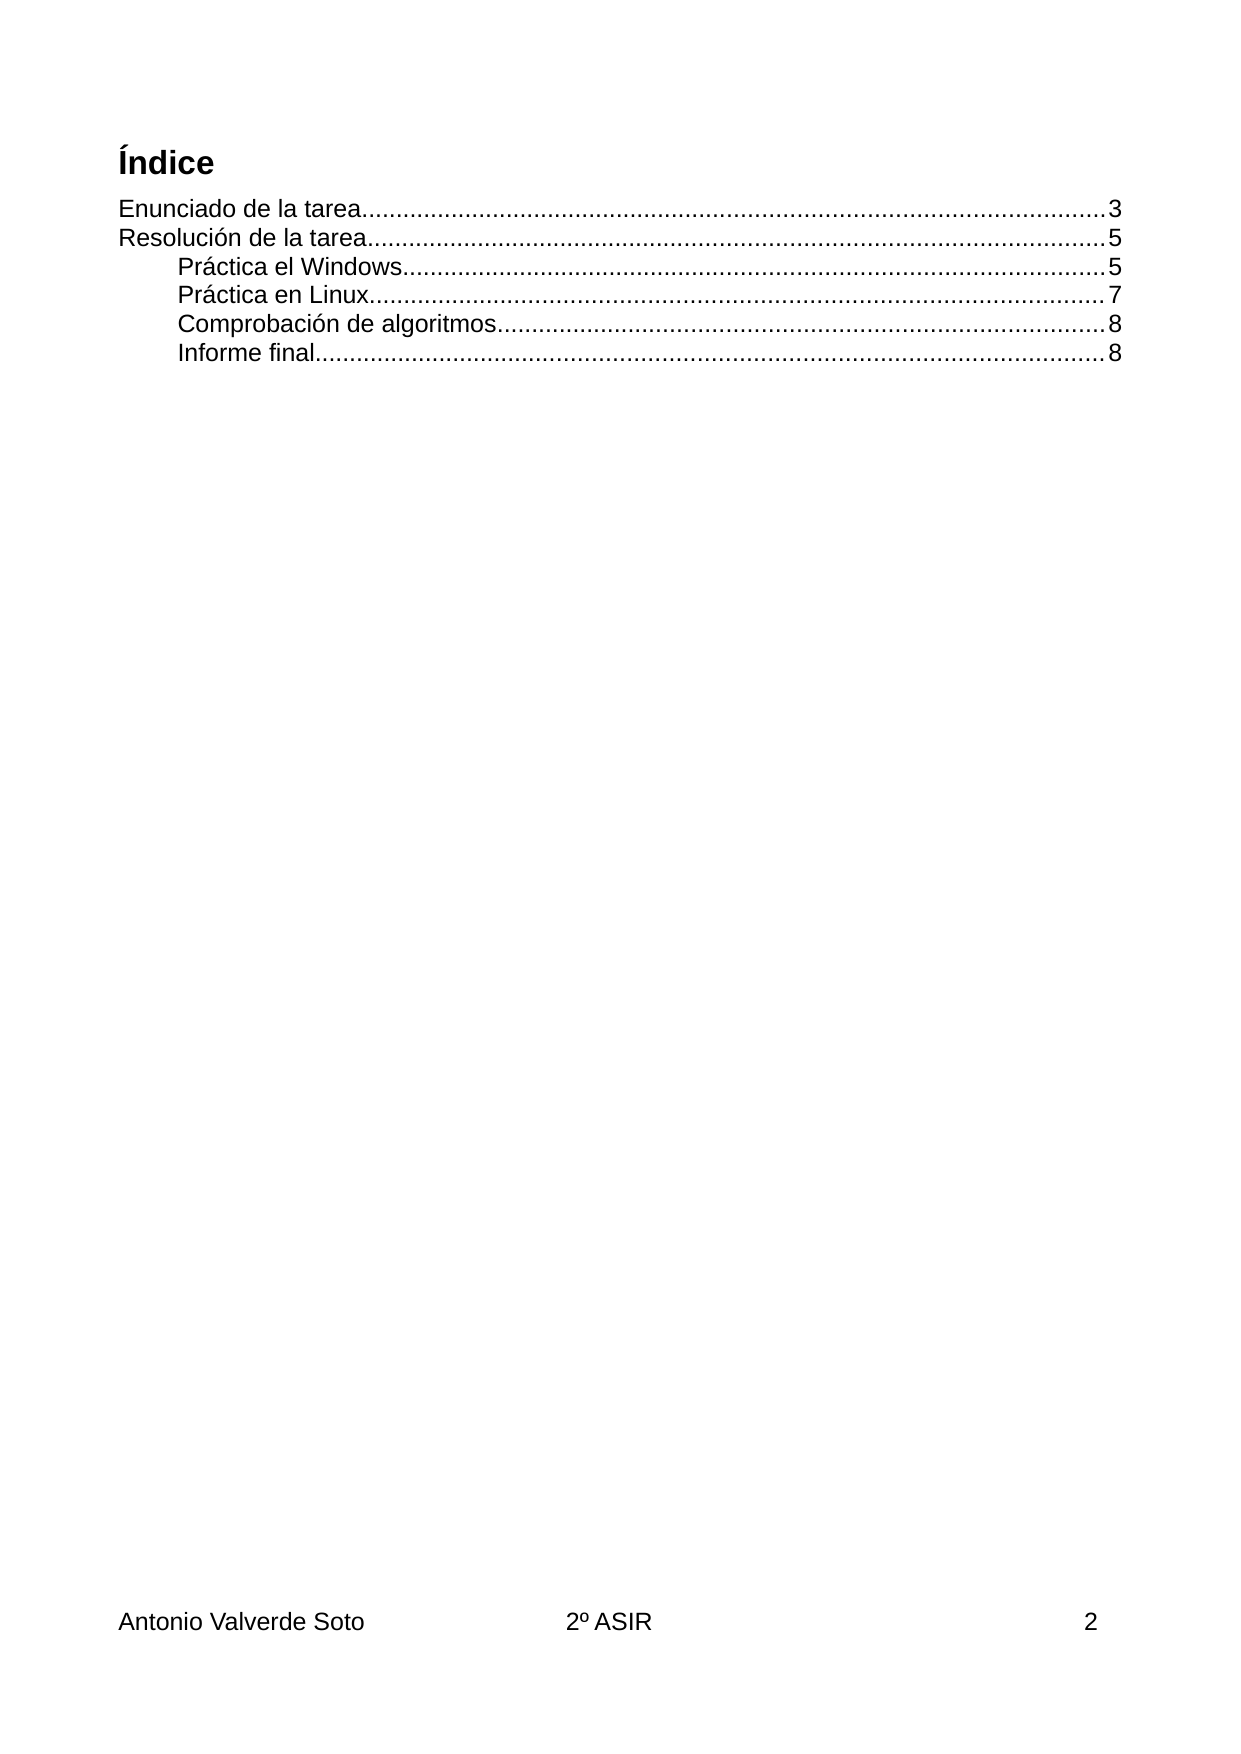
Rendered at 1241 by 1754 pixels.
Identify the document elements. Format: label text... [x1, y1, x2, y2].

subtitle Índice [118, 143, 1122, 182]
text Resolución de la tarea 5 [118, 223, 1122, 252]
text Comprobación de algoritmos 8 [177, 309, 1122, 338]
text Enunciado de la tarea 3 [118, 194, 1122, 223]
text Práctica en Linux 7 [177, 280, 1122, 309]
text Informe final 8 [177, 338, 1122, 367]
text Práctica el Windows 5 [177, 252, 1122, 280]
